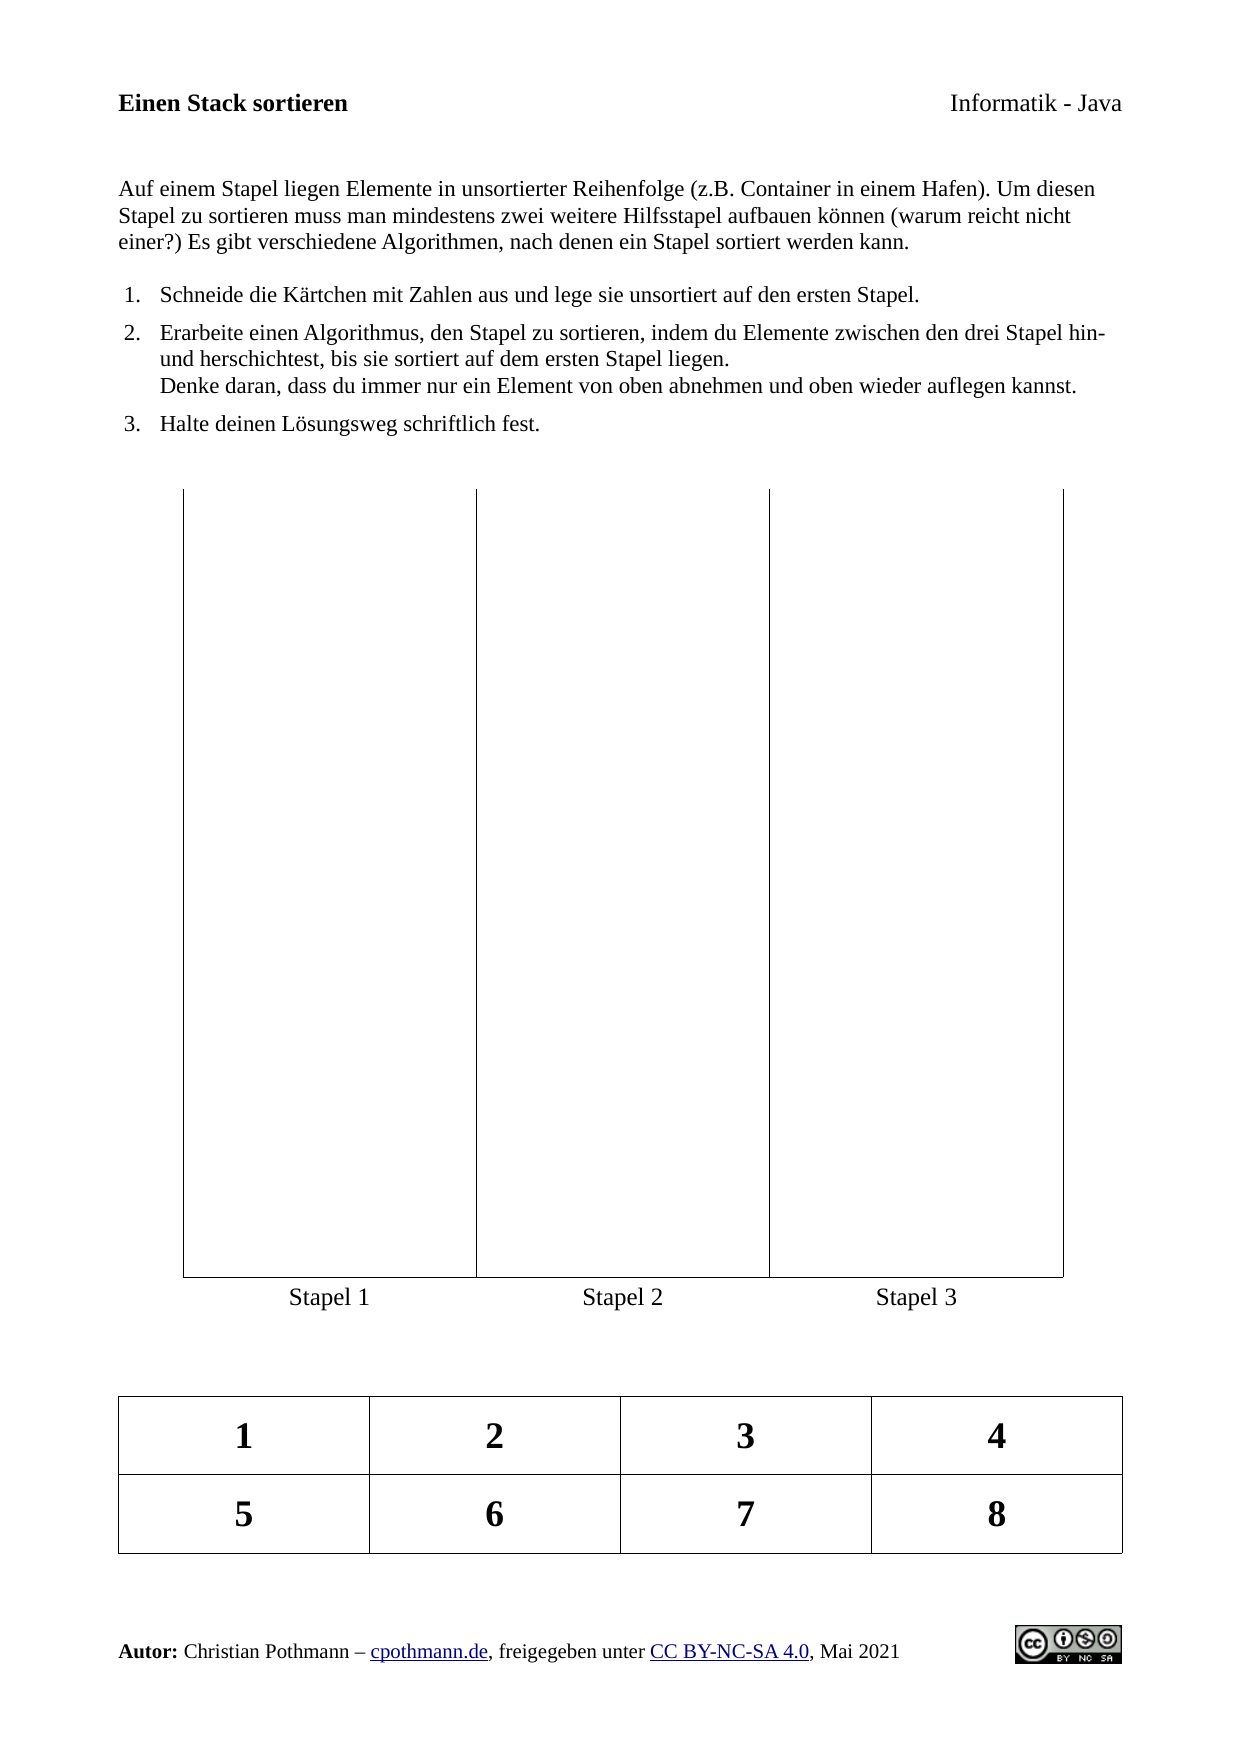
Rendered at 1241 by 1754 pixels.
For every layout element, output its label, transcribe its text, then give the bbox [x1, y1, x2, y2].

list Halte deinen Lösungsweg schriftlich fest. [118, 410, 1122, 436]
table_cell 8 [872, 1475, 1122, 1552]
table_header [770, 489, 1063, 1277]
table_header 4 [872, 1397, 1122, 1474]
table_header [477, 489, 769, 1277]
text Autor: Christian Pothmann – cpothmann.de, freigegeben unter CC BY-NC-SA 4.0, Mai 2021 [118, 1639, 1015, 1663]
table_header 3 [621, 1397, 871, 1474]
table_header [184, 489, 476, 1277]
table_cell Stapel 2 [476, 1278, 769, 1317]
table_header [1064, 489, 1122, 1277]
table_header [118, 489, 183, 1277]
table_header 2 [370, 1397, 620, 1474]
text Auf einem Stapel liegen Elemente in unsortierter Reihenfolge (z.B. Container in einem Hafen). Um diesen Stapel zu sortieren muss man mindestens zwei weitere Hilfsstapel aufbauen können (warum reicht nicht einer?) Es gibt verschiedene Algorithmen, nach denen ein Stapel sortiert werden kann. [118, 176, 1122, 254]
picture [1015, 1625, 1122, 1664]
table_cell [1063, 1277, 1122, 1317]
table_cell Stapel 3 [769, 1278, 1063, 1317]
table_cell Stapel 1 [183, 1278, 476, 1317]
list Erarbeite einen Algorithmus, den Stapel zu sortieren, indem du Elemente zwischen den drei Stapel hin- und herschichtest, bis sie sortiert auf dem ersten Stapel liegen. Denke daran, dass du immer nur ein Element von oben abnehmen und oben wieder auflegen kannst. [118, 319, 1122, 398]
table_cell 7 [621, 1475, 871, 1552]
table_cell 5 [119, 1475, 369, 1552]
table_cell [118, 1277, 183, 1317]
list Schneide die Kärtchen mit Zahlen aus und lege sie unsortiert auf den ersten Stapel. [118, 281, 1122, 307]
table_header 1 [119, 1397, 369, 1474]
table_cell 6 [370, 1475, 620, 1552]
